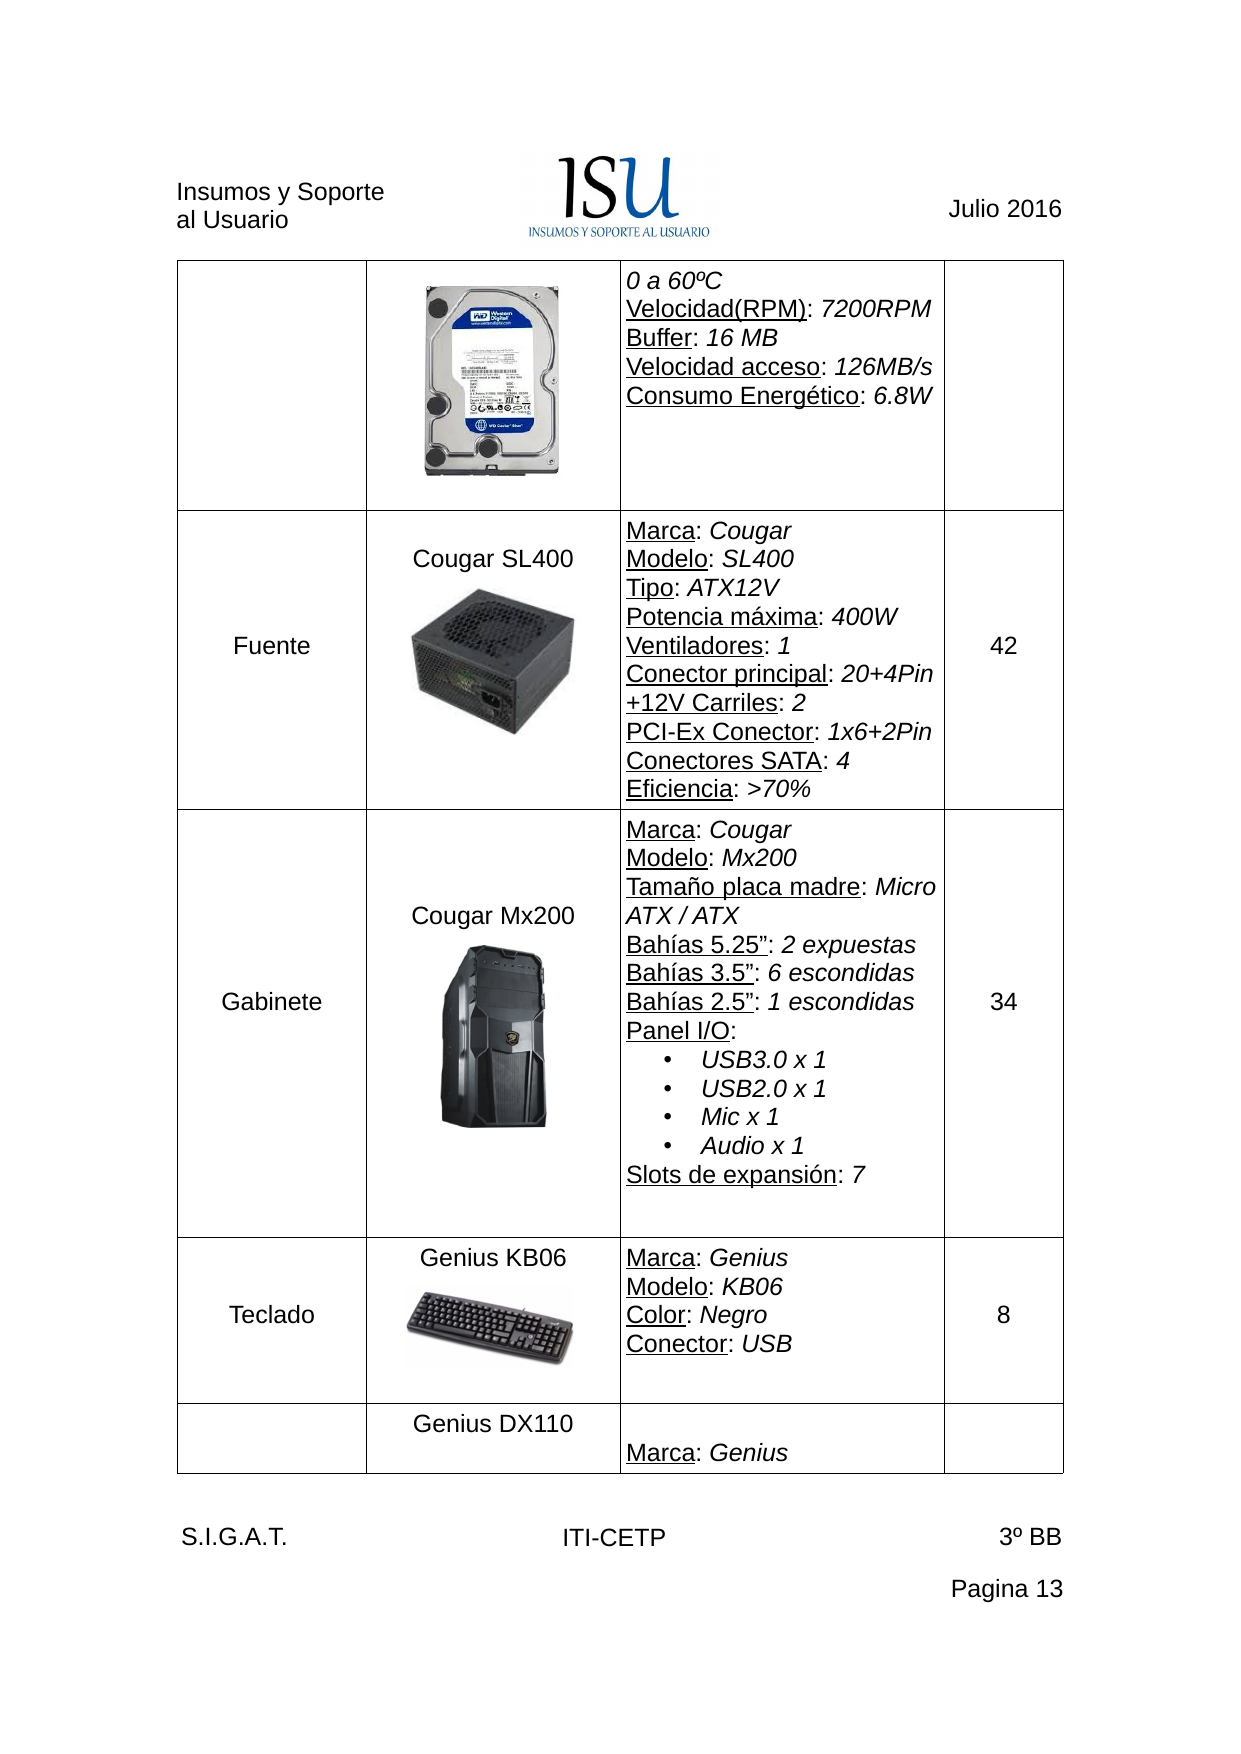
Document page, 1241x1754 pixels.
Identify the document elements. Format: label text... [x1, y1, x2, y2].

table_cell Cougar SL400 [367, 511, 620, 737]
picture [438, 945, 548, 1128]
table_cell [178, 261, 366, 510]
table_cell [945, 261, 1063, 510]
table_cell [178, 1404, 366, 1472]
picture [406, 585, 580, 738]
table_cell Genius KB06 [367, 1238, 620, 1403]
table_cell Cougar Mx200 [367, 810, 620, 1237]
table_cell Fuente [178, 511, 366, 809]
table_cell Marca: Cougar Modelo: SL400 Tipo: ATX12V Potencia máxima: 400W Ventiladores: 1 Conector principal: 20+4Pin +12V Carriles: 2 PCI-Ex Conector: 1x6+2Pin Conectores SATA: 4 Eficiencia: >70% [621, 511, 944, 809]
table_cell [945, 1404, 1063, 1472]
table_cell Genius DX110 [367, 1404, 620, 1472]
table_cell 42 [945, 511, 1063, 809]
table_cell 34 [945, 810, 1063, 1237]
picture [404, 1285, 574, 1369]
table_cell Marca: Genius [621, 1404, 944, 1472]
table_cell 8 [945, 1238, 1063, 1403]
table_cell Teclado [178, 1238, 366, 1403]
table_cell Gabinete [178, 810, 366, 1237]
table_cell [367, 738, 620, 809]
picture [396, 286, 587, 476]
table_cell [367, 261, 620, 510]
table_cell Marca: Genius Modelo: KB06 Color: Negro Conector: USB [621, 1238, 944, 1403]
picture [517, 138, 723, 252]
table_cell Marca: Cougar Modelo: Mx200 Tamaño placa madre: Micro ATX / ATX Bahías 5.25”: 2 expuestas Bahías 3.5”: 6 escondidas Bahías 2.5”: 1 escondidas Panel I/O: USB3.0 x 1 USB2.0 x 1 Mic x 1 Audio x 1 Slots de expansión: 7 [621, 810, 944, 1237]
table_cell 0 a 60ºC Velocidad(RPM): 7200RPM Buffer: 16 MB Velocidad acceso: 126MB/s Consumo Energético: 6.8W [621, 261, 944, 510]
